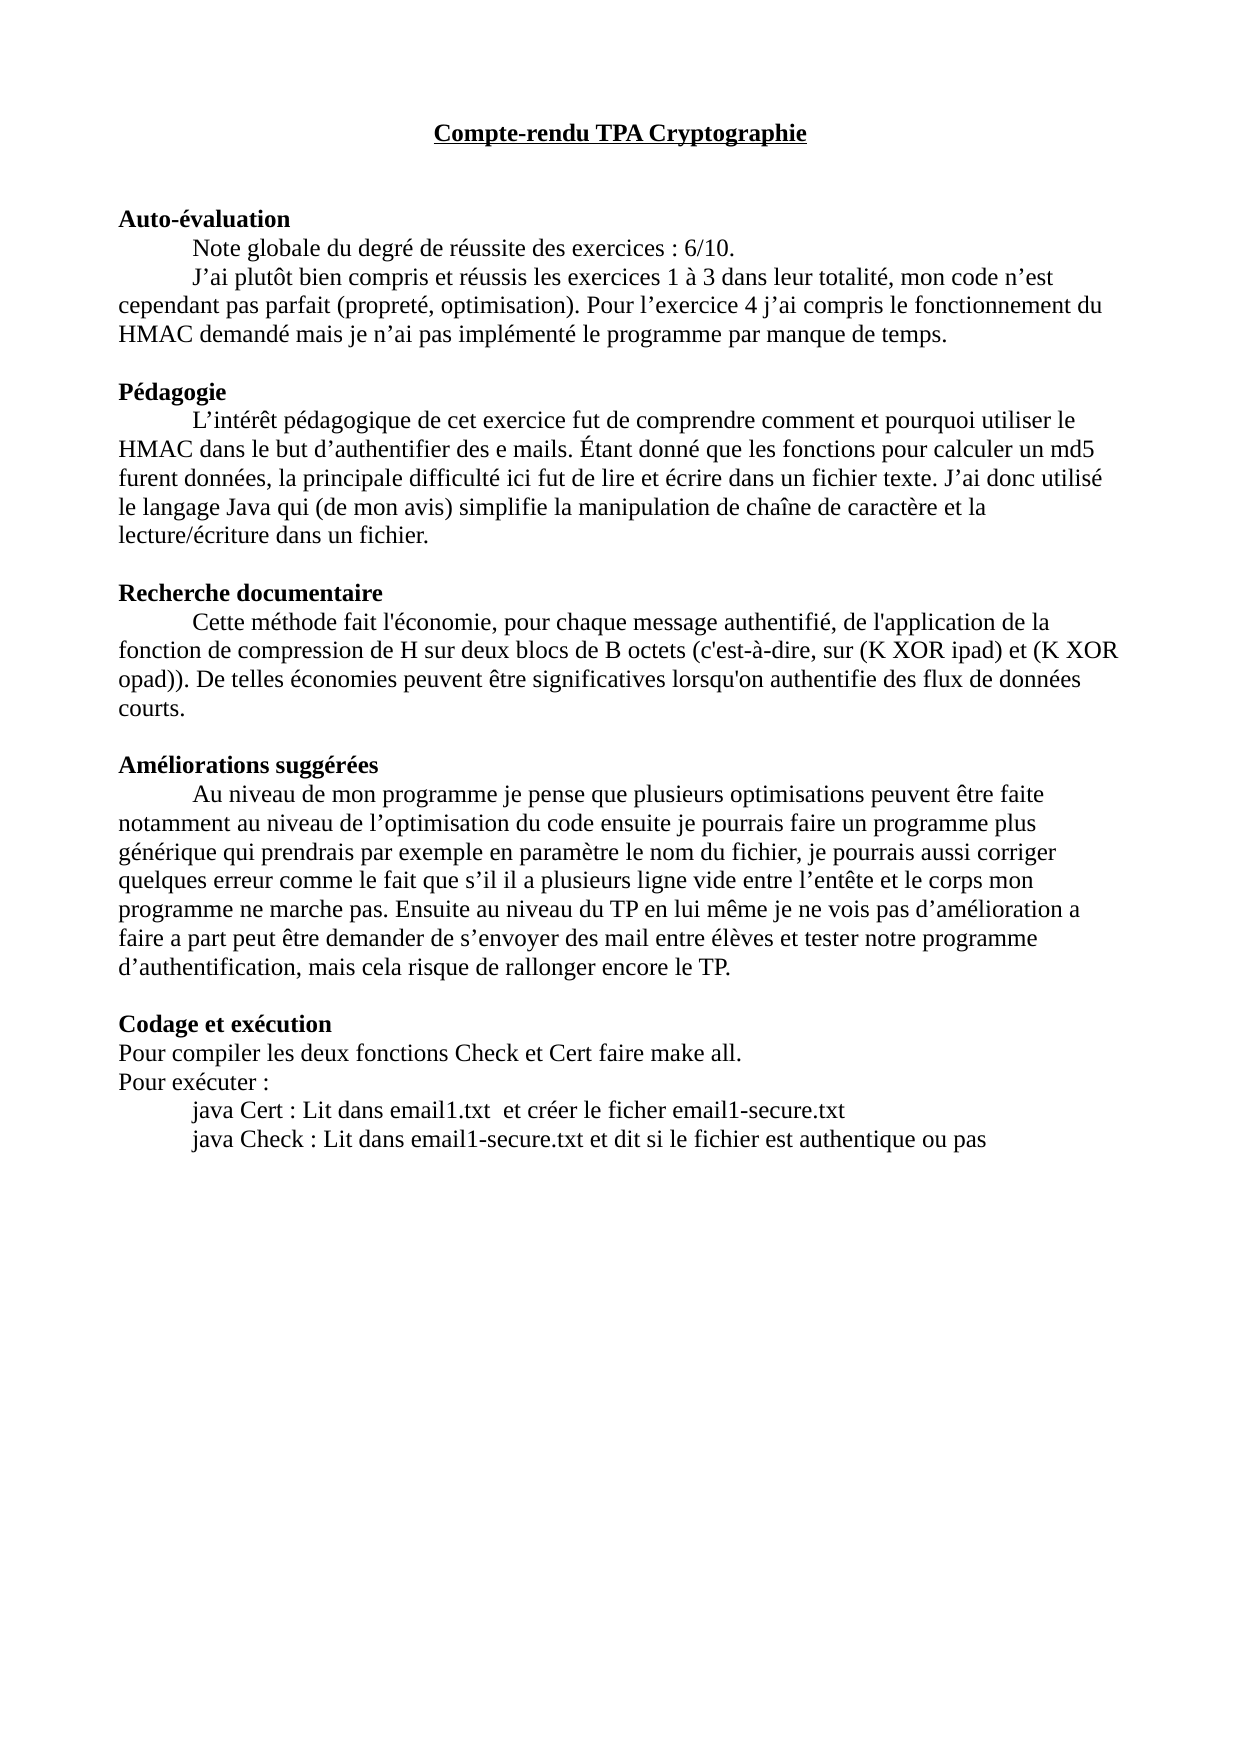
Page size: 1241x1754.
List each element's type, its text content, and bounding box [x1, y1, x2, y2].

text Pédagogie [118, 377, 1122, 406]
text J’ai plutôt bien compris et réussis les exercices 1 à 3 dans leur totalité, mon code n’est cependant pas parfait (propreté, optimisation). Pour l’exercice 4 j’ai compris le fonctionnement du HMAC demandé mais je n’ai pas implémenté le programme par manque de temps. [118, 262, 1122, 348]
text Au niveau de mon programme je pense que plusieurs optimisations peuvent être faite notamment au niveau de l’optimisation du code ensuite je pourrais faire un programme plus générique qui prendrais par exemple en paramètre le nom du fichier, je pourrais aussi corriger quelques erreur comme le fait que s’il il a plusieurs ligne vide entre l’entête et le corps mon programme ne marche pas. Ensuite au niveau du TP en lui même je ne vois pas d’amélioration a faire a part peut être demander de s’envoyer des mail entre élèves et tester notre programme d’authentification, mais cela risque de rallonger encore le TP. [118, 779, 1122, 981]
text Recherche documentaire [118, 578, 1122, 607]
text java Check : Lit dans email1-secure.txt et dit si le fichier est authentique ou pas [118, 1124, 1122, 1153]
text java Cert : Lit dans email1.txt et créer le ficher email1-secure.txt [118, 1096, 1122, 1124]
text Note globale du degré de réussite des exercices : 6/10. [118, 233, 1122, 262]
text Cette méthode fait l'économie, pour chaque message authentifié, de l'application de la fonction de compression de H sur deux blocs de B octets (c'est-à-dire, sur (K XOR ipad) et (K XOR opad)). De telles économies peuvent être significatives lorsqu'on authentifie des flux de données courts. [118, 607, 1122, 722]
text Pour compiler les deux fonctions Check et Cert faire make all. [118, 1038, 1122, 1067]
text L’intérêt pédagogique de cet exercice fut de comprendre comment et pourquoi utiliser le HMAC dans le but d’authentifier des e mails. Étant donné que les fonctions pour calculer un md5 furent données, la principale difficulté ici fut de lire et écrire dans un fichier texte. J’ai donc utilisé le langage Java qui (de mon avis) simplifie la manipulation de chaîne de caractère et la lecture/écriture dans un fichier. [118, 406, 1122, 549]
text Codage et exécution [118, 1009, 1122, 1038]
text Compte-rendu TPA Cryptographie [118, 118, 1122, 147]
text Améliorations suggérées [118, 751, 1122, 779]
text Pour exécuter : [118, 1067, 1122, 1096]
text Auto-évaluation [118, 204, 1122, 233]
